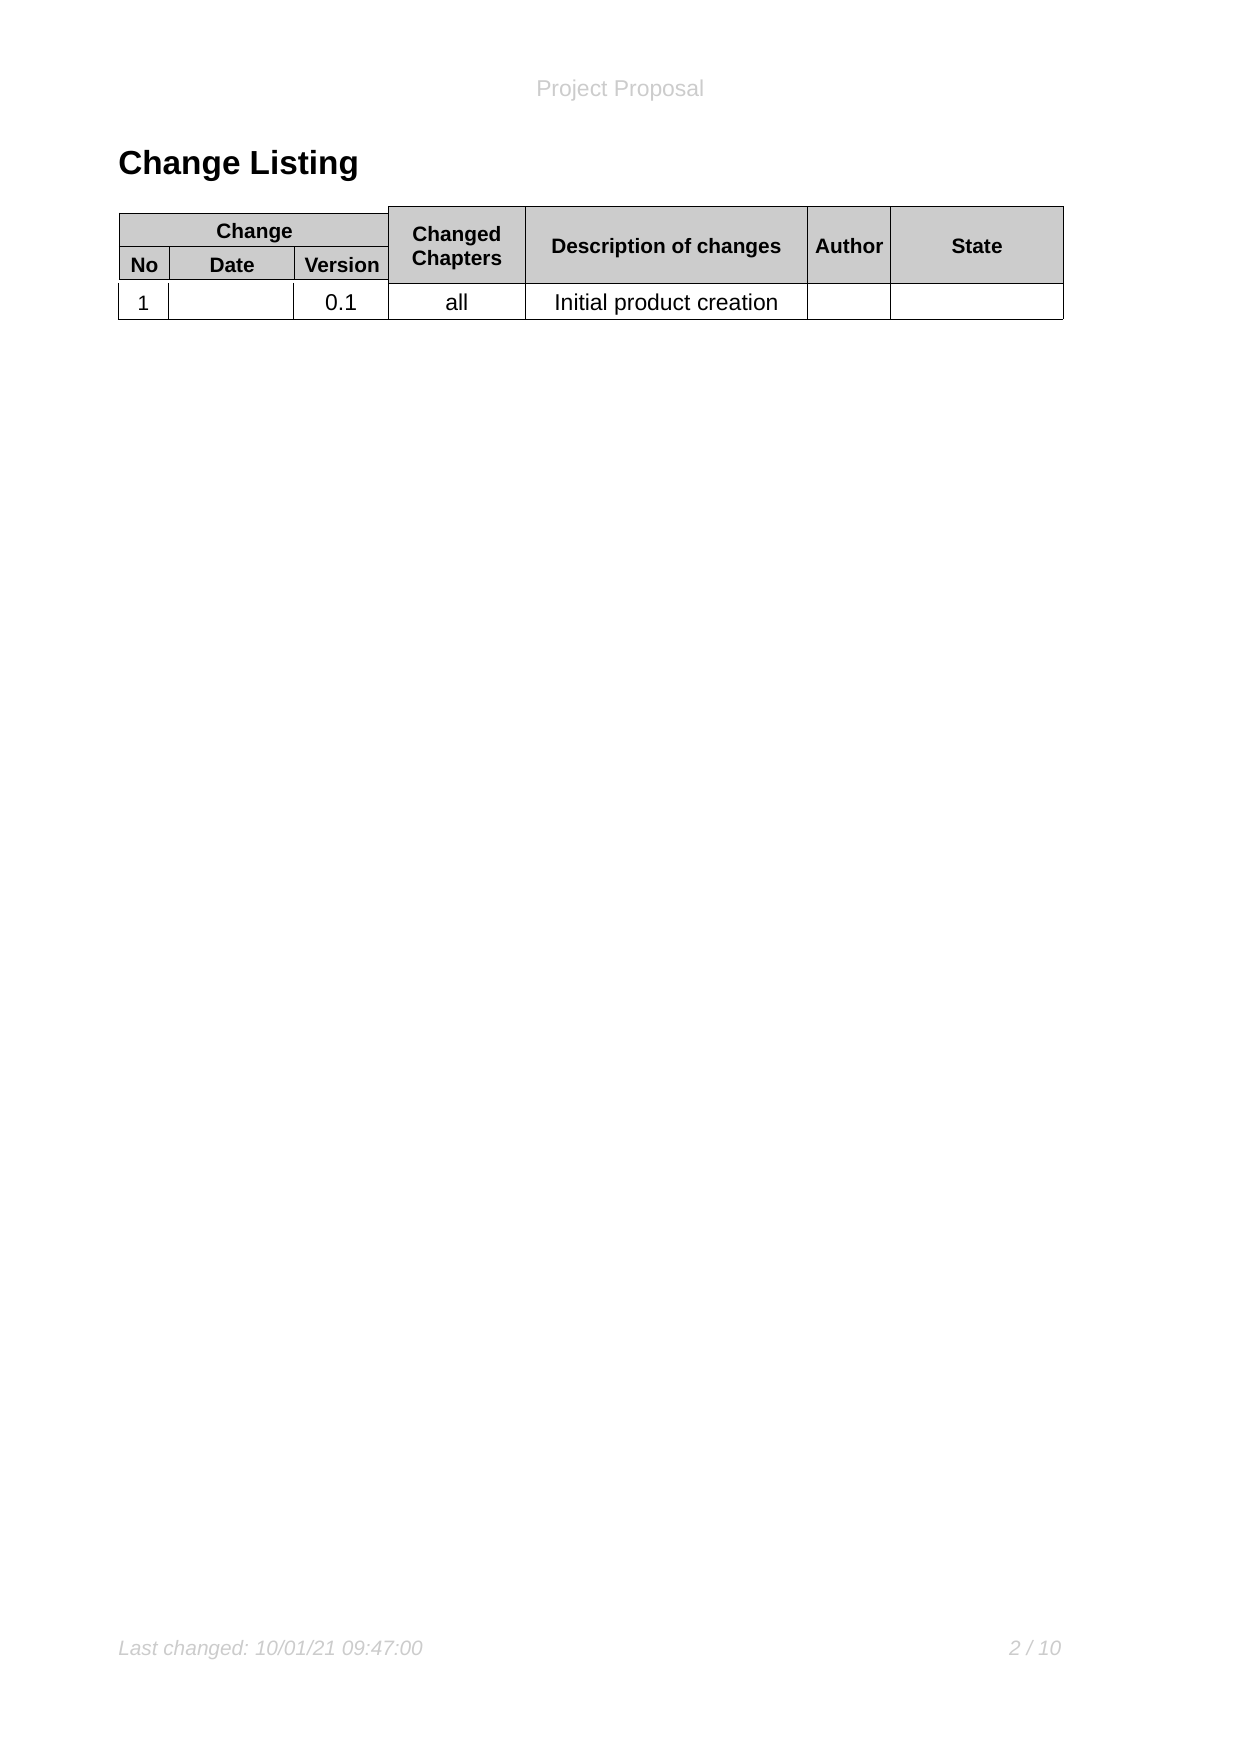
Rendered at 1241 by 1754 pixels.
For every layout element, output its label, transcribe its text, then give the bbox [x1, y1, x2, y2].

table_header State [891, 207, 1063, 283]
table_cell [808, 284, 890, 318]
table_header [118, 206, 388, 213]
table_header Changed Chapters [389, 207, 525, 283]
table_cell all [389, 284, 525, 318]
table_cell [169, 283, 293, 318]
table_cell Version [295, 247, 388, 279]
table_cell No [120, 247, 169, 279]
table_cell 0.1 [294, 283, 388, 318]
table_cell [891, 284, 1063, 318]
table_header Description of changes [526, 207, 807, 283]
table_cell Date [170, 247, 294, 279]
table_header Change [120, 214, 388, 246]
text Change Listing [118, 143, 1122, 181]
table_cell Initial product creation [526, 284, 807, 318]
table_cell 1 [119, 283, 168, 318]
table_header Author [808, 207, 890, 283]
